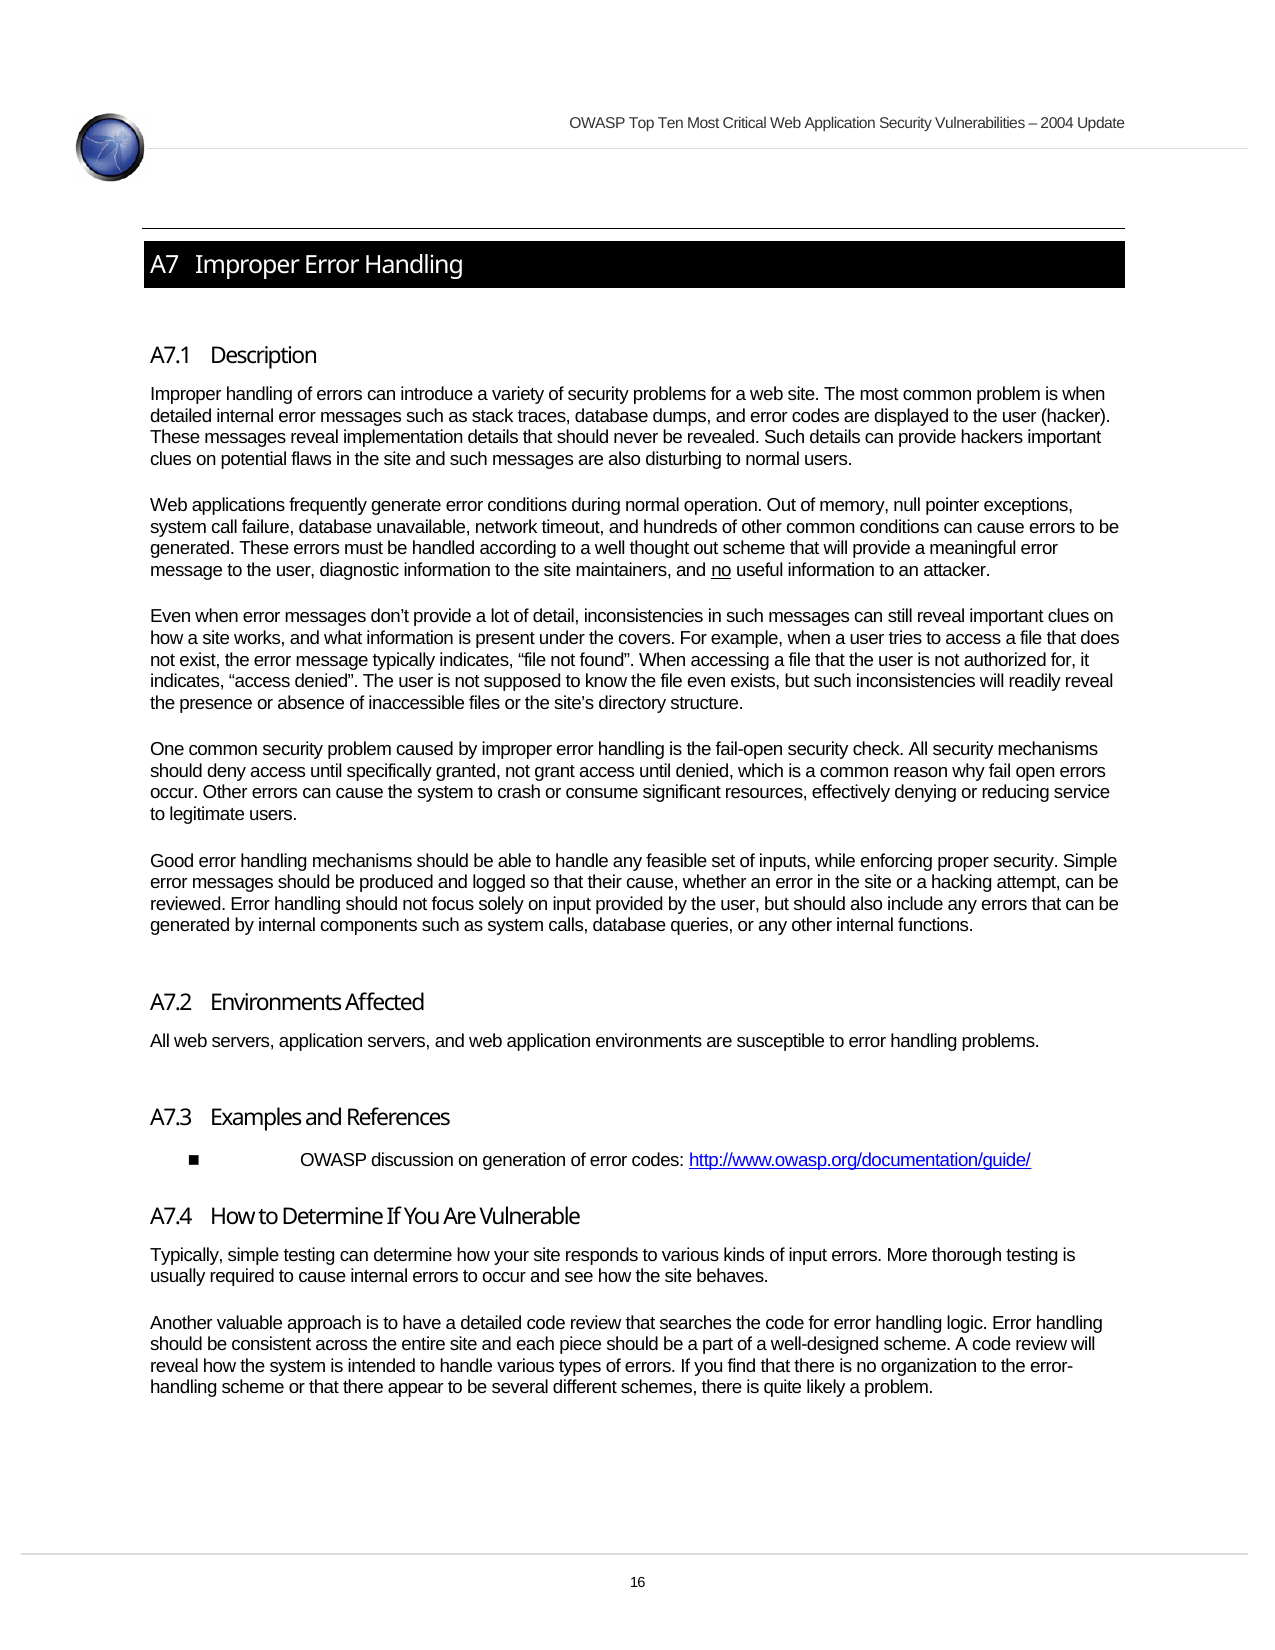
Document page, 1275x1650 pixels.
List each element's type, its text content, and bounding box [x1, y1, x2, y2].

subtitle How to Determine If You Are Vulnerable [150, 1199, 1125, 1231]
text One common security problem caused by improper error handling is the fail-open security check. All security mechanisms should deny access until specifically granted, not grant access until denied, which is a common reason why fail open errors occur. Other errors can cause the system to crash or consume significant resources, effectively denying or reducing service to legitimate users. [150, 738, 1125, 824]
text Another valuable approach is to have a detailed code review that searches the code for error handling logic. Error handling should be consistent across the entire site and each piece should be a part of a well-designed scheme. A code review will reveal how the system is intended to handle various types of errors. If you find that there is no organization to the error-handling scheme or that there appear to be several different schemes, there is quite likely a problem. [150, 1311, 1125, 1398]
text Even when error messages don’t provide a lot of detail, inconsistencies in such messages can still reveal important clues on how a site works, and what information is present under the covers. For example, when a user tries to access a file that does not exist, the error message typically indicates, “file not found”. When accessing a file that the user is not authorized for, it indicates, “access denied”. The user is not supposed to know the file even exists, but such inconsistencies will readily reveal the presence or absence of inaccessible files or the site’s directory structure. [150, 605, 1125, 713]
subtitle Environments Affected [150, 986, 1125, 1017]
subtitle Examples and References [150, 1101, 1125, 1132]
text Good error handling mechanisms should be able to handle any feasible set of inputs, while enforcing proper security. Simple error messages should be produced and logged so that their cause, whether an error in the site or a hacking attempt, can be reviewed. Error handling should not focus solely on input provided by the user, but should also include any errors that can be generated by internal components such as system calls, database queries, or any other internal functions. [150, 849, 1125, 936]
list OWASP discussion on generation of error codes: http://www.owasp.org/documentation/guide/ [187, 1149, 1125, 1170]
text All web servers, application servers, and web application environments are susceptible to error handling problems. [150, 1029, 1125, 1051]
text Typically, simple testing can determine how your site responds to various kinds of input errors. More thorough testing is usually required to cause internal errors to occur and see how the site behaves. [150, 1243, 1125, 1286]
picture [72, 112, 147, 182]
subtitle Description [150, 339, 1125, 370]
subtitle Improper Error Handling [144, 241, 1125, 288]
text Web applications frequently generate error conditions during normal operation. Out of memory, null pointer exceptions, system call failure, database unavailable, network timeout, and hundreds of other common conditions can cause errors to be generated. These errors must be handled according to a well thought out scheme that will provide a meaningful error message to the user, diagnostic information to the site maintainers, and no useful information to an attacker. [150, 494, 1125, 580]
text Improper handling of errors can introduce a variety of security problems for a web site. The most common problem is when detailed internal error messages such as stack traces, database dumps, and error codes are displayed to the user (hacker). These messages reveal implementation details that should never be revealed. Such details can provide hackers important clues on potential flaws in the site and such messages are also disturbing to normal users. [150, 383, 1125, 469]
